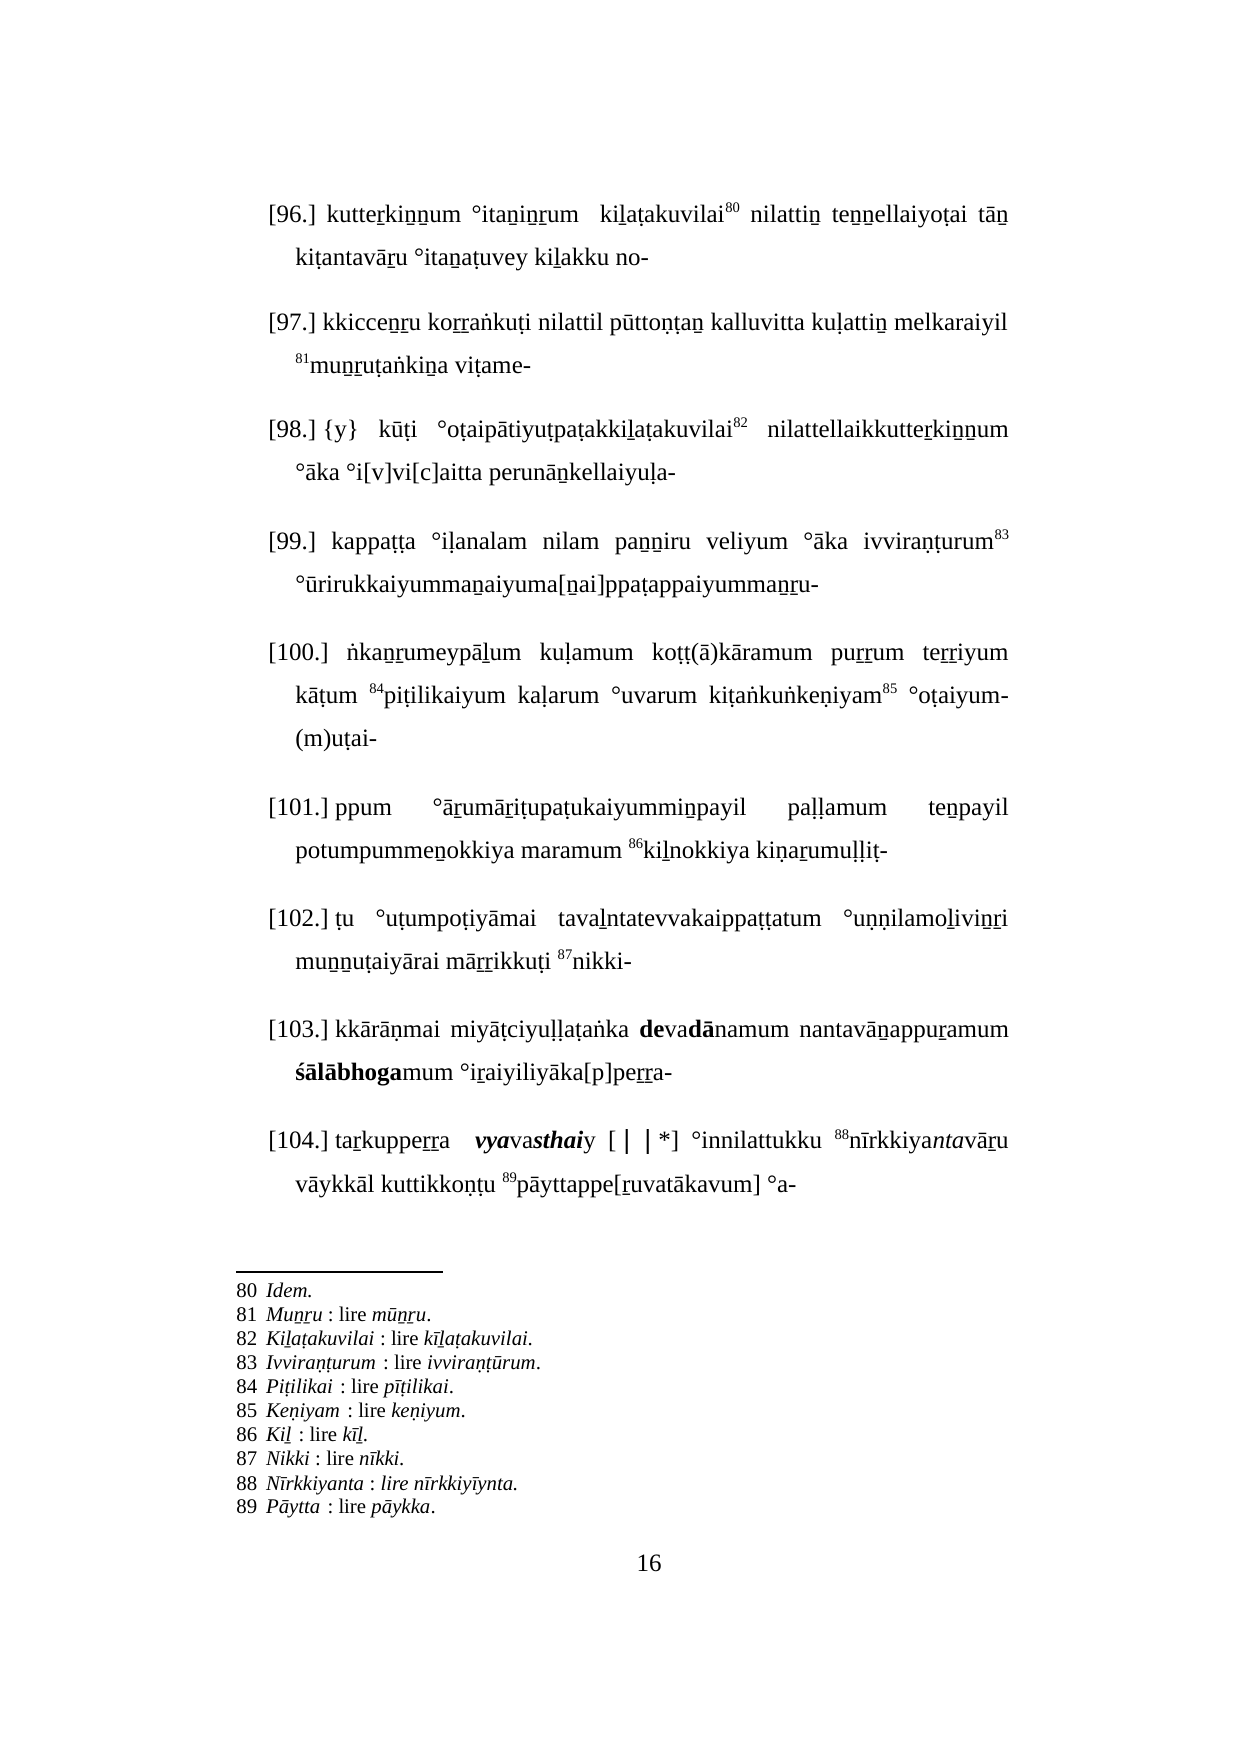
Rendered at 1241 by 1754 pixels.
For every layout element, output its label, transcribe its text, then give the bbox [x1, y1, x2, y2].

text Piṭilikai : lire pīṭilikai. [236, 1374, 1061, 1398]
text Idem. [236, 1278, 1061, 1302]
text Kiḻaṭakuvilai : lire kīḻaṭakuvilai. [236, 1326, 1061, 1350]
text [102.] ṭu °uṭumpoṭiyāmai tavaḻntatevvakaippaṭṭatum °uṇṇilamoḻiviṉṟi muṉṉuṭaiyārai māṟṟikkuṭi nikki- [268, 903, 1009, 975]
text [98.] {y} kūṭi °oṭaipātiyuṭpaṭakkiḻaṭakuvilai nilattellaikkutteṟkiṉṉum °āka °i[v]vi[c]aitta perunāṉkellaiyuḷa- [268, 414, 1009, 486]
text [103.] kkārāṇmai miyāṭciyuḷḷaṭaṅka devadānamum nantavāṉappuṟamum śālābhogamum °iṟaiyiliyāka[p]peṟṟa- [268, 1014, 1009, 1086]
text Nīrkkiyanta : lire nīrkkiyīynta. [236, 1470, 1061, 1494]
text [97.] kkicceṉṟu koṟṟaṅkuṭi nilattil pūttoṇṭaṉ kalluvitta kuḷattiṉ melkaraiyil muṉṟuṭaṅkiṉa viṭame- [268, 307, 1009, 378]
text [100.] ṅkaṉṟumeypāḻum kuḷamum koṭṭ(ā)kāramum puṟṟum teṟṟiyum kāṭum piṭilikaiyum kaḷarum °uvarum kiṭaṅkuṅkeṇiyam °oṭaiyum-(m)uṭai- [268, 637, 1009, 752]
text Kiḻ : lire kīḻ. [236, 1422, 1061, 1446]
text Nikki : lire nīkki. [236, 1446, 1061, 1470]
text [96.] kutteṟkiṉṉum °itaṉiṉṟum kiḻaṭakuvilai nilattiṉ teṉṉellaiyoṭai tāṉ kiṭantavāṟu °itaṉaṭuvey kiḻakku no- [268, 199, 1009, 271]
text Pāytta : lire pāykka. [236, 1494, 1061, 1518]
text Muṉṟu : lire mūṉṟu. [236, 1302, 1061, 1326]
text Keṇiyam : lire keṇiyum. [236, 1398, 1061, 1422]
text [99.] kappaṭṭa °iḷanalam nilam paṉṉiru veliyum °āka ivviraṇṭurum °ūrirukkaiyummaṉaiyuma[ṉai]ppaṭappaiyummaṉṟu- [268, 526, 1009, 598]
text [101.] ppum °āṟumāṟiṭupaṭukaiyummiṉpayil paḷḷamum teṉpayil potumpummeṉokkiya maramum kiḻnokkiya kiṇaṟumuḷḷiṭ- [268, 792, 1009, 863]
text Ivviraṇṭurum : lire ivviraṇṭūrum. [236, 1350, 1061, 1374]
text [104.] taṟkuppeṟṟa vyavasthaiy [❘❘*] °innilattukku nīrkkiyantavāṟu vāykkāl kuttikkoṇṭu pāyttappe[ṟuvatākavum] °a- [268, 1126, 1009, 1197]
